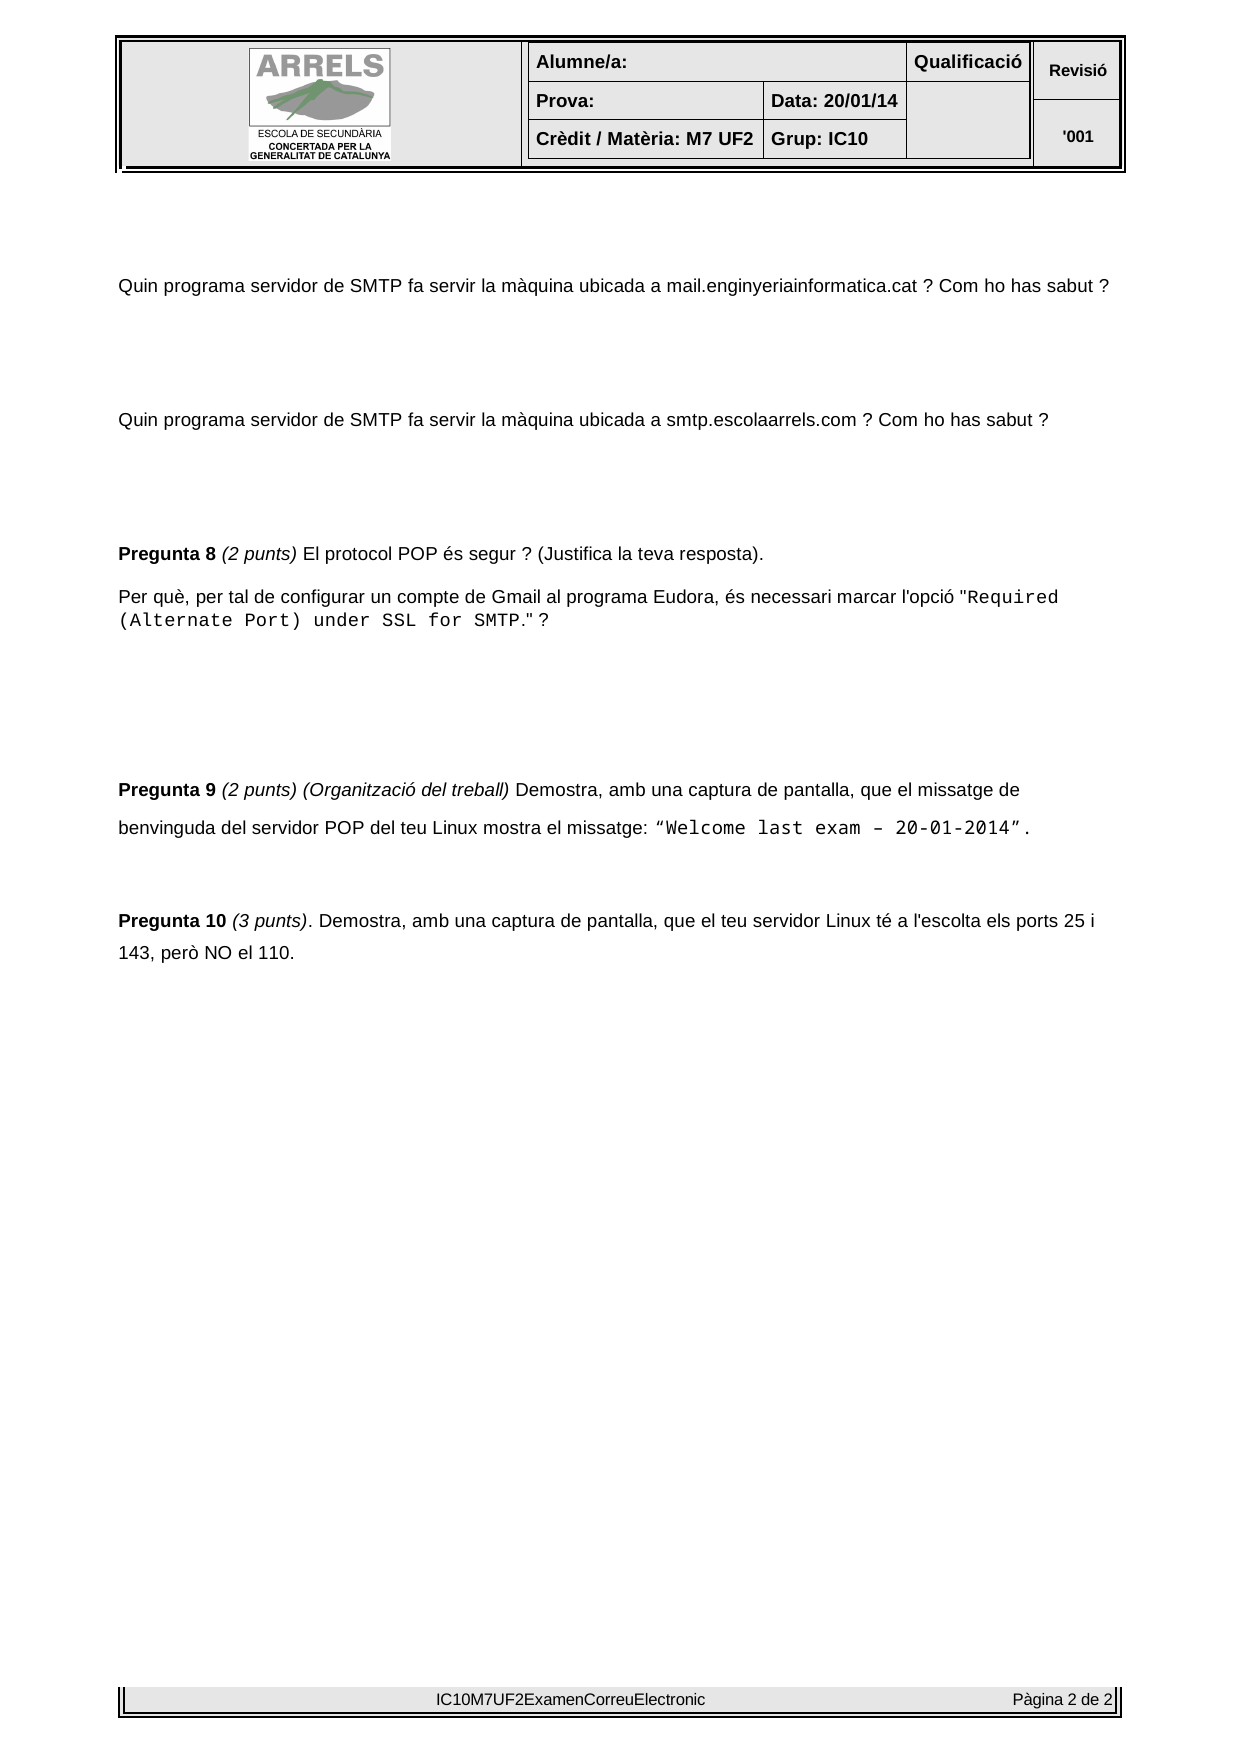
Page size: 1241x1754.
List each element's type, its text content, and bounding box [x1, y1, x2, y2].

picture [248, 48, 391, 161]
text Pregunta 9 (2 punts) (Organització del treball) Demostra, amb una captura de pantalla, que el missatge de benvinguda del servidor POP del teu Linux mostra el missatge: “Welcome last exam – 20-01-2014”. [118, 779, 1122, 840]
text Quin programa servidor de SMTP fa servir la màquina ubicada a mail.enginyeriainformatica.cat ? Com ho has sabut ? [118, 274, 1122, 296]
text Pregunta 10 (3 punts). Demostra, amb una captura de pantalla, que el teu servidor Linux té a l'escolta els ports 25 i 143, però NO el 110. [118, 910, 1122, 964]
text Pregunta 8 (2 punts) El protocol POP és segur ? (Justifica la teva resposta). Per què, per tal de configurar un compte de Gmail al programa Eudora, és necessari marcar l'opció "Required (Alternate Port) under SSL for SMTP." ? [118, 543, 1122, 632]
text Quin programa servidor de SMTP fa servir la màquina ubicada a smtp.escolaarrels.com ? Com ho has sabut ? [118, 409, 1122, 430]
